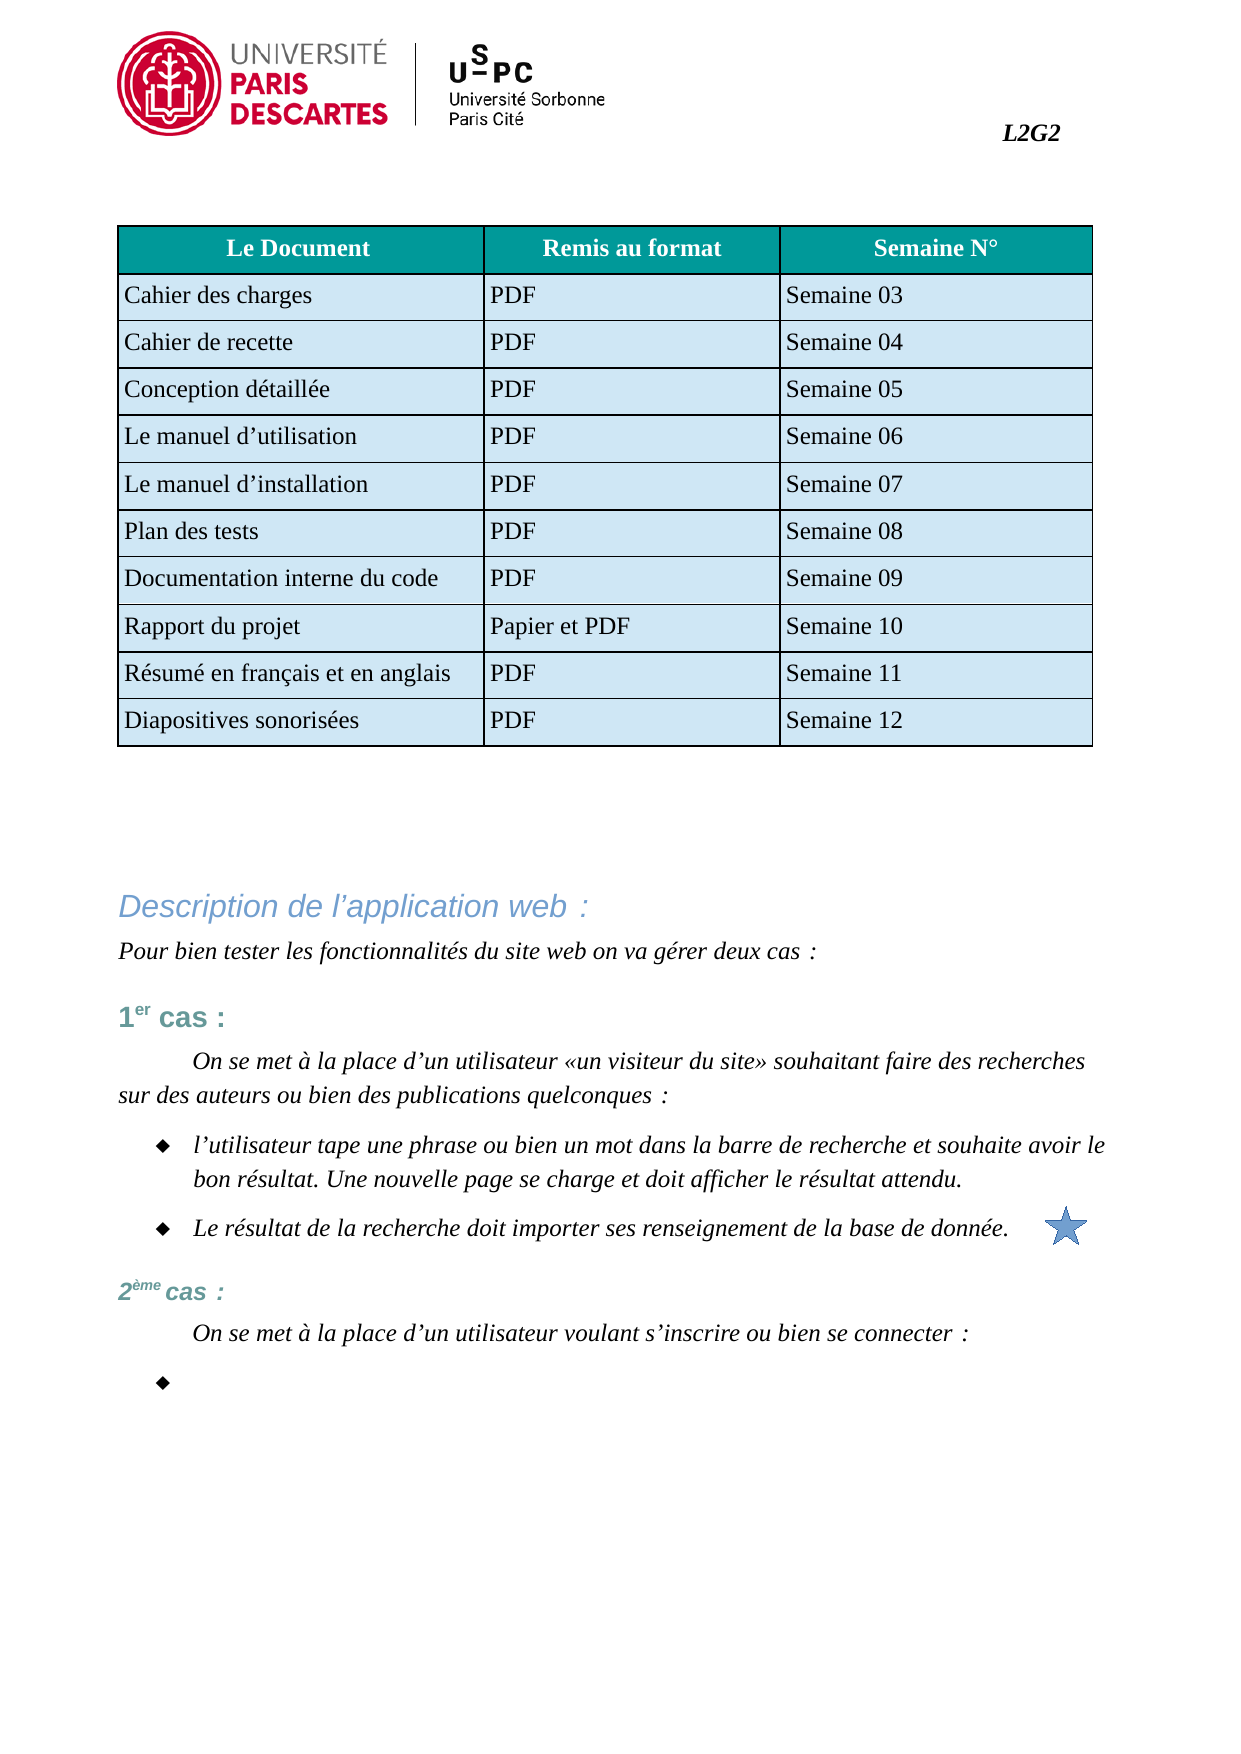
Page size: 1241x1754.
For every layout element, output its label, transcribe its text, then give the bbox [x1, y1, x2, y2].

table_cell Diapositives sonorisées [119, 699, 483, 745]
table_cell Semaine 04 [781, 321, 1092, 367]
table_cell Semaine 09 [781, 557, 1092, 603]
table_cell PDF [485, 511, 779, 556]
table_cell Semaine 07 [781, 463, 1092, 509]
table_cell Papier et PDF [485, 605, 779, 651]
text On se met à la place d’un utilisateur «un visiteur du site» souhaitant faire des recherches sur des auteurs ou bien des publications quelconques : [118, 1046, 1122, 1109]
table_cell PDF [485, 699, 779, 745]
table_cell Semaine 10 [781, 605, 1092, 651]
table_cell Rapport du projet [119, 605, 483, 651]
text On se met à la place d’un utilisateur voulant s’inscrire ou bien se connecter : [118, 1318, 1122, 1347]
table_cell Plan des tests [119, 511, 483, 556]
table_cell Semaine 03 [781, 275, 1092, 320]
table_cell Résumé en français et en anglais [119, 653, 483, 698]
subtitle 2ème cas : [118, 1277, 1122, 1306]
table_cell Documentation interne du code [119, 557, 483, 603]
subtitle Description de l’application web : [118, 887, 1122, 924]
table_cell PDF [485, 369, 779, 414]
table_cell PDF [485, 275, 779, 320]
text Pour bien tester les fonctionnalités du site web on va gérer deux cas : [118, 936, 1122, 965]
table_cell Cahier de recette [119, 321, 483, 367]
table_cell Semaine 05 [781, 369, 1092, 414]
table_cell Semaine 11 [781, 653, 1092, 698]
table_header Le Document [119, 227, 483, 273]
table_cell PDF [485, 321, 779, 367]
table_cell PDF [485, 416, 779, 462]
table_header Semaine N° [781, 227, 1092, 273]
table_cell Cahier des charges [119, 275, 483, 320]
picture [109, 0, 612, 162]
table_cell Semaine 08 [781, 511, 1092, 556]
table_cell Conception détaillée [119, 369, 483, 414]
table_cell PDF [485, 463, 779, 509]
table_cell PDF [485, 557, 779, 603]
table_cell PDF [485, 653, 779, 698]
table_cell Semaine 12 [781, 699, 1092, 745]
table_cell Le manuel d’installation [119, 463, 483, 509]
table_cell Le manuel d’utilisation [119, 416, 483, 462]
table_cell Semaine 06 [781, 416, 1092, 462]
list Le résultat de la recherche doit importer ses renseignement de la base de donnée. [156, 1213, 1063, 1242]
table_header Remis au format [485, 227, 779, 273]
subtitle 1er cas : [118, 1000, 1122, 1034]
list l’utilisateur tape une phrase ou bien un mot dans la barre de recherche et souhaite avoir le bon résultat. Une nouvelle page se charge et doit afficher le résultat attendu. [156, 1130, 1122, 1193]
